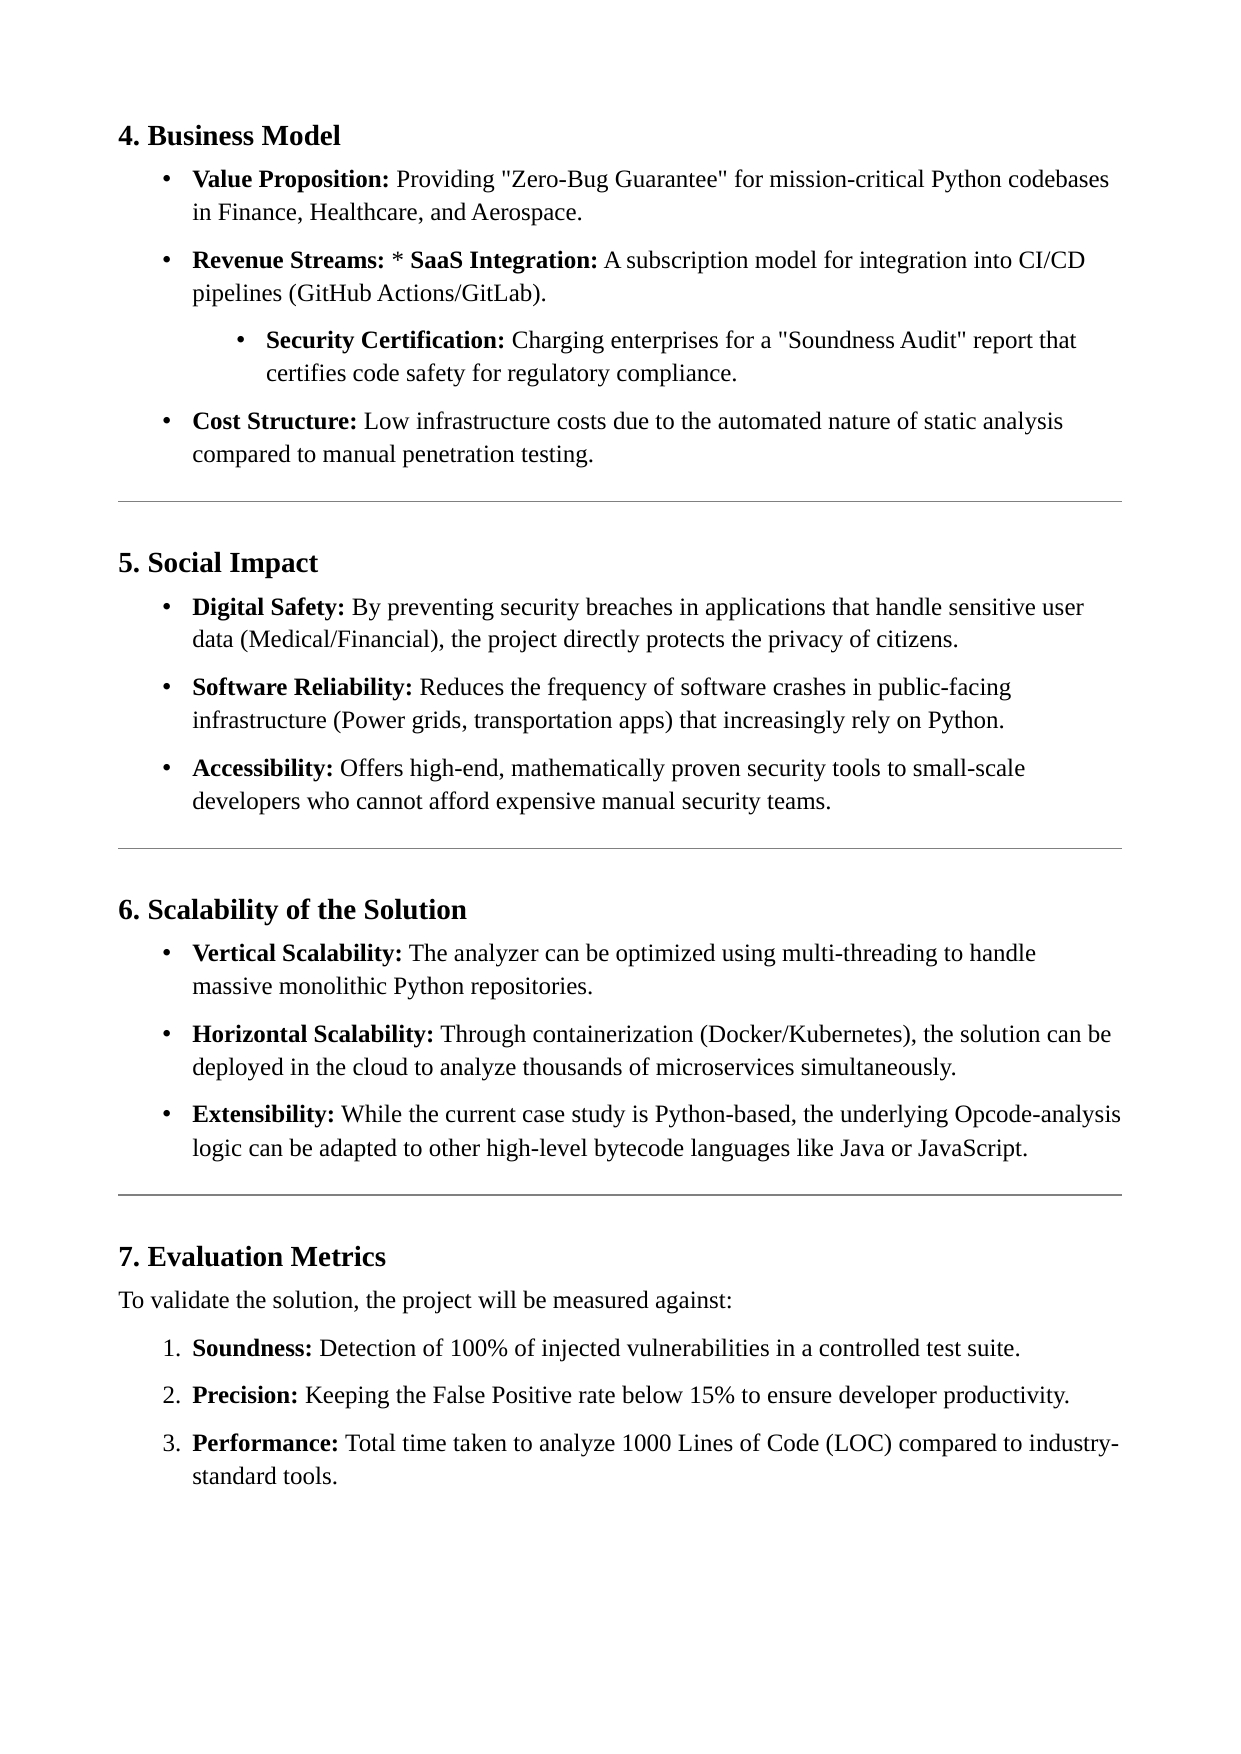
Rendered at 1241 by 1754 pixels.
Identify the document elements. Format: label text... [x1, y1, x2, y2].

list Vertical Scalability: The analyzer can be optimized using multi-threading to handle massive monolithic Python repositories. [162, 938, 1122, 1000]
list Performance: Total time taken to analyze 1000 Lines of Code (LOC) compared to industry-standard tools. [162, 1428, 1122, 1490]
subtitle 4. Business Model [118, 118, 1122, 152]
subtitle 7. Evaluation Metrics [118, 1239, 1122, 1273]
text To validate the solution, the project will be measured against: [118, 1285, 1122, 1314]
list Value Proposition: Providing "Zero-Bug Guarantee" for mission-critical Python codebases in Finance, Healthcare, and Aerospace. [162, 164, 1122, 226]
list Cost Structure: Low infrastructure costs due to the automated nature of static analysis compared to manual penetration testing. [162, 406, 1122, 468]
list Revenue Streams: * SaaS Integration: A subscription model for integration into CI/CD pipelines (GitHub Actions/GitLab). [162, 245, 1122, 307]
list Soundness: Detection of 100% of injected vulnerabilities in a controlled test suite. [162, 1333, 1122, 1361]
list Horizontal Scalability: Through containerization (Docker/Kubernetes), the solution can be deployed in the cloud to analyze thousands of microservices simultaneously. [162, 1019, 1122, 1081]
list Digital Safety: By preventing security breaches in applications that handle sensitive user data (Medical/Financial), the project directly protects the privacy of citizens. [162, 592, 1122, 653]
list Security Certification: Charging enterprises for a "Soundness Audit" report that certifies code safety for regulatory compliance. [236, 325, 1122, 387]
list Software Reliability: Reduces the frequency of software crashes in public-facing infrastructure (Power grids, transportation apps) that increasingly rely on Python. [162, 672, 1122, 734]
list Extensibility: While the current case study is Python-based, the underlying Opcode-analysis logic can be adapted to other high-level bytecode languages like Java or JavaScript. [162, 1099, 1122, 1161]
list Precision: Keeping the False Positive rate below 15% to ensure developer productivity. [162, 1380, 1122, 1409]
list Accessibility: Offers high-end, mathematically proven security tools to small-scale developers who cannot afford expensive manual security teams. [162, 753, 1122, 814]
subtitle 6. Scalability of the Solution [118, 892, 1122, 926]
subtitle 5. Social Impact [118, 546, 1122, 579]
